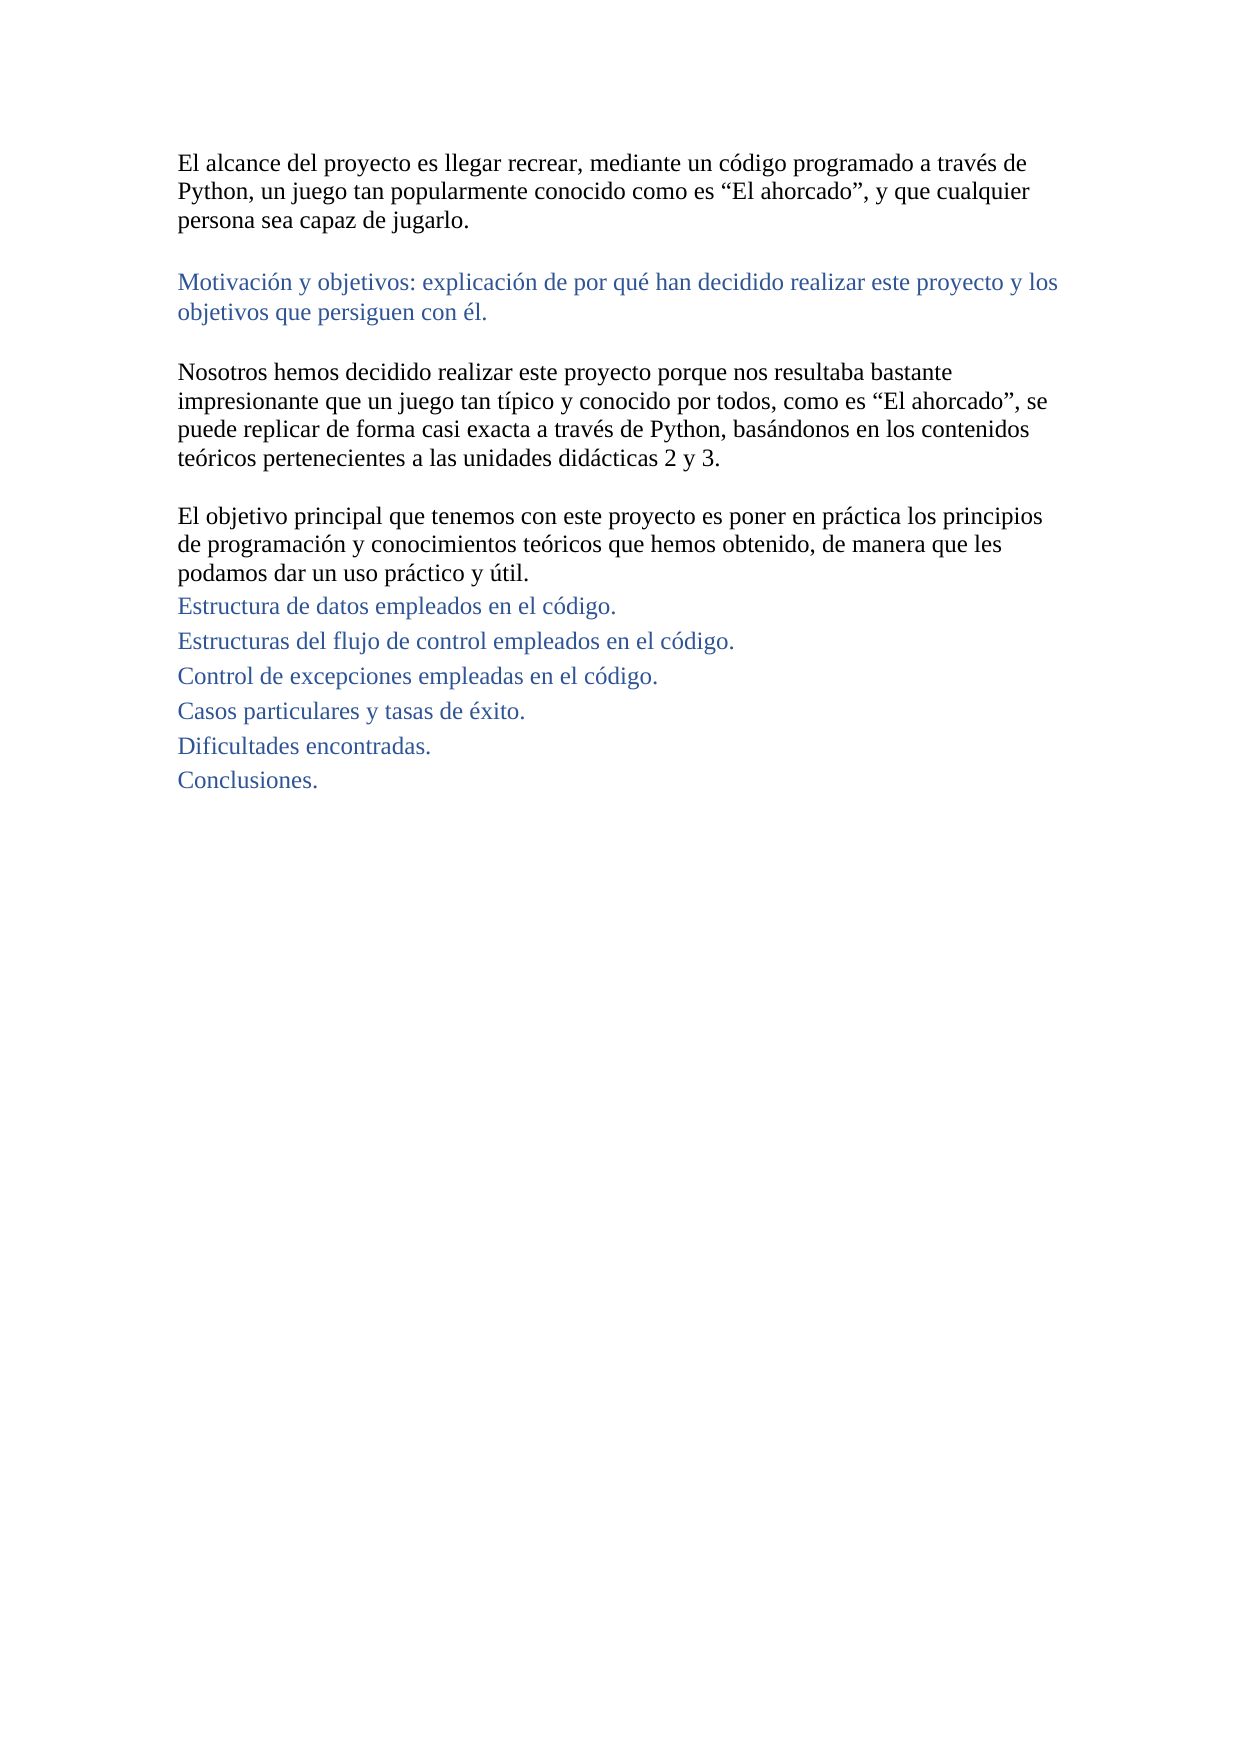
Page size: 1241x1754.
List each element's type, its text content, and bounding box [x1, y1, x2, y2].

subtitle Conclusiones. [177, 766, 1063, 794]
text El objetivo principal que tenemos con este proyecto es poner en práctica los principios de programación y conocimientos teóricos que hemos obtenido, de manera que les podamos dar un uso práctico y útil. [177, 501, 1063, 587]
subtitle Estructura de datos empleados en el código. [177, 591, 1063, 620]
text El alcance del proyecto es llegar recrear, mediante un código programado a través de Python, un juego tan popularmente conocido como es “El ahorcado”, y que cualquier persona sea capaz de jugarlo. [177, 148, 1063, 234]
subtitle Motivación y objetivos: explicación de por qué han decidido realizar este proyecto y los objetivos que persiguen con él. [177, 267, 1063, 326]
subtitle Estructuras del flujo de control empleados en el código. [177, 626, 1063, 655]
text Nosotros hemos decidido realizar este proyecto porque nos resultaba bastante impresionante que un juego tan típico y conocido por todos, como es “El ahorcado”, se puede replicar de forma casi exacta a través de Python, basándonos en los contenidos teóricos pertenecientes a las unidades didácticas 2 y 3. [177, 357, 1063, 472]
subtitle Control de excepciones empleadas en el código. [177, 661, 1063, 690]
subtitle Casos particulares y tasas de éxito. [177, 696, 1063, 724]
subtitle Dificultades encontradas. [177, 731, 1063, 759]
